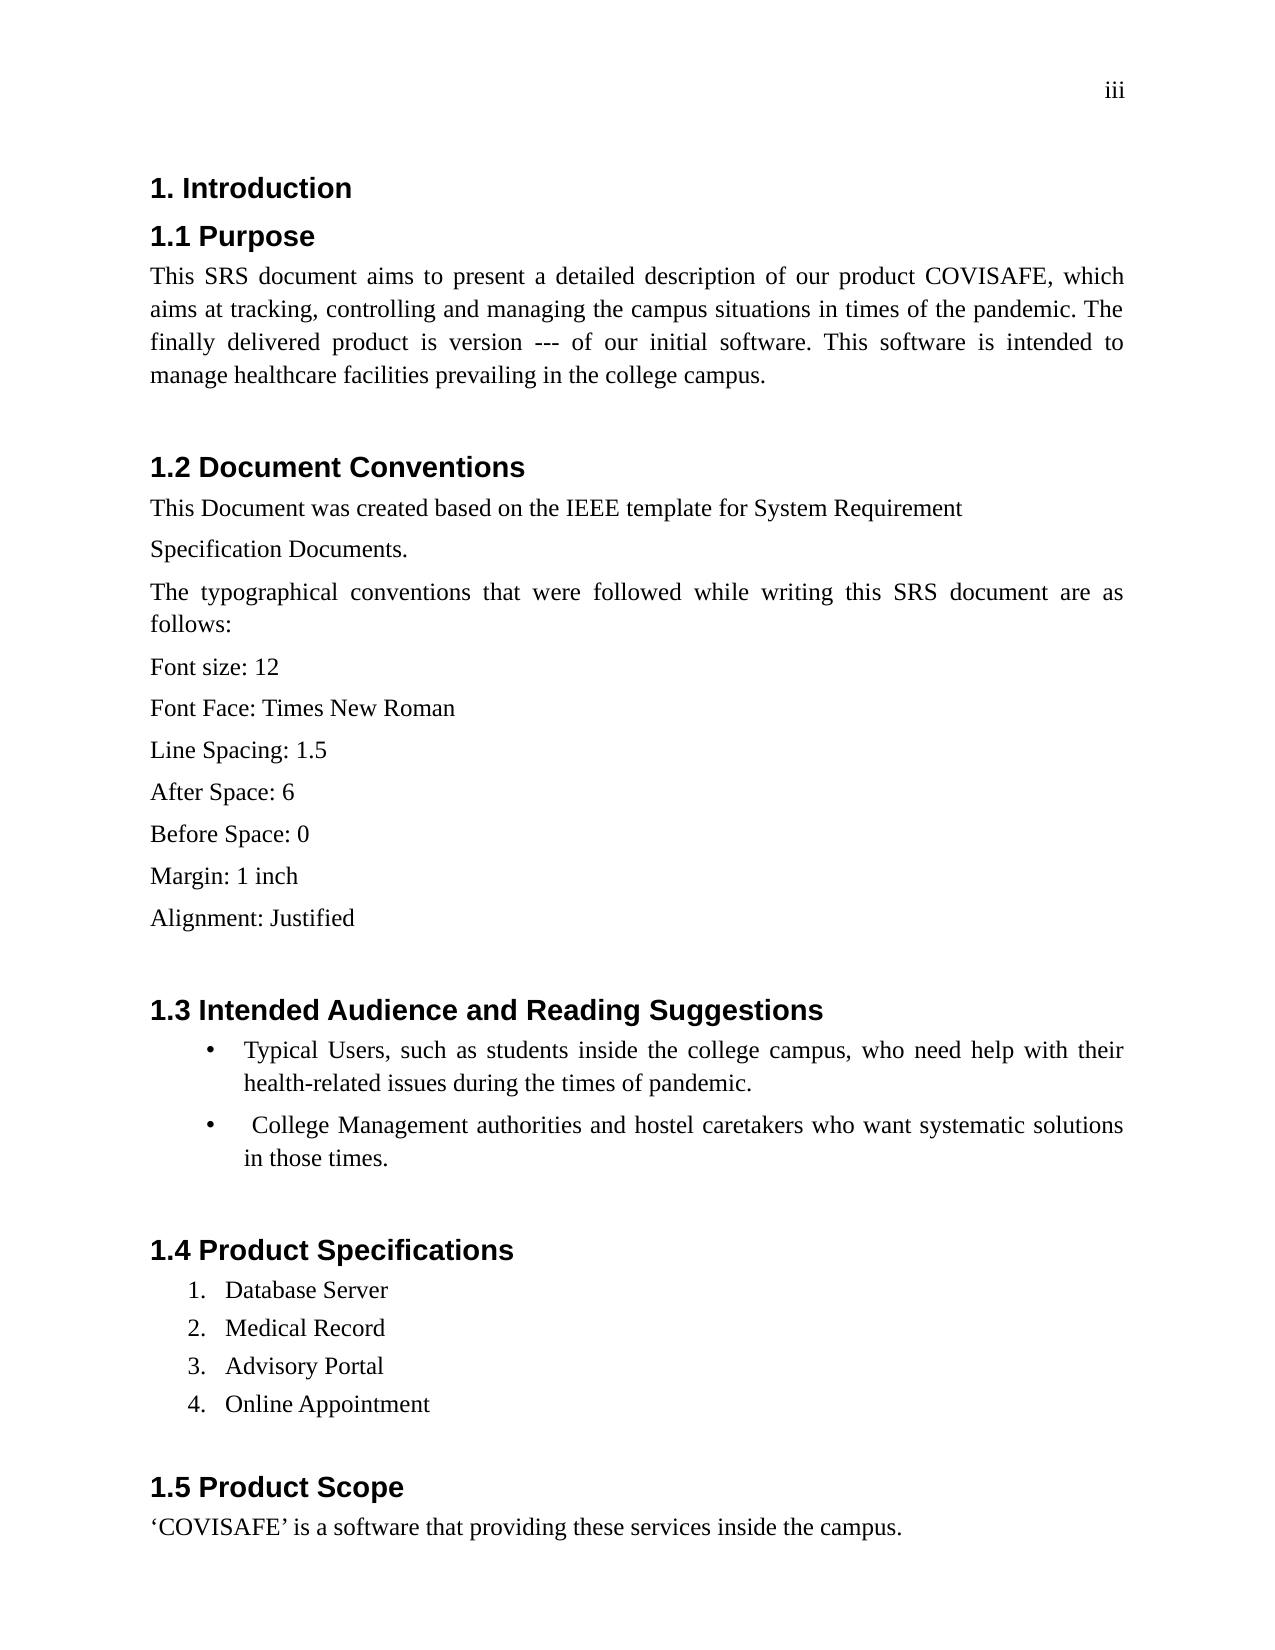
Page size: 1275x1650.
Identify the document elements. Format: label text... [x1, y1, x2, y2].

text The typographical conventions that were followed while writing this SRS document are as follows: [150, 577, 1125, 638]
text After Space: 6 [150, 777, 1125, 806]
text This Document was created based on the IEEE template for System Requirement [150, 493, 1125, 521]
text Specification Documents. [150, 534, 1125, 563]
text Alignment: Justified [150, 903, 1125, 932]
text ‘COVISAFE’ is a software that providing these services inside the campus. [150, 1512, 1125, 1541]
text Before Space: 0 [150, 819, 1125, 848]
list Online Appointment [187, 1389, 1125, 1417]
list Advisory Portal [187, 1351, 1125, 1380]
subtitle 1.3 Intended Audience and Reading Suggestions [150, 993, 1125, 1027]
subtitle 1.1 Purpose [150, 219, 1125, 252]
text Line Spacing: 1.5 [150, 736, 1125, 764]
text Margin: 1 inch [150, 861, 1125, 890]
text This SRS document aims to present a detailed description of our product COVISAFE, which aims at tracking, controlling and managing the campus situations in times of the pandemic. The finally delivered product is version --- of our initial software. This software is intended to manage healthcare facilities prevailing in the college campus. [150, 261, 1125, 389]
subtitle 1.5 Product Scope [150, 1470, 1125, 1503]
subtitle 1.4 Product Specifications [150, 1233, 1125, 1267]
list College Management authorities and hostel caretakers who want systematic solutions in those times. [206, 1111, 1125, 1172]
list Typical Users, such as students inside the college campus, who need help with their health-related issues during the times of pandemic. [206, 1036, 1125, 1097]
list Medical Record [187, 1313, 1125, 1342]
text Font Face: Times New Roman [150, 693, 1125, 722]
subtitle 1. Introduction [150, 171, 1125, 204]
subtitle 1.2 Document Conventions [150, 450, 1125, 484]
list Database Server [187, 1276, 1125, 1304]
text Font size: 12 [150, 652, 1125, 680]
